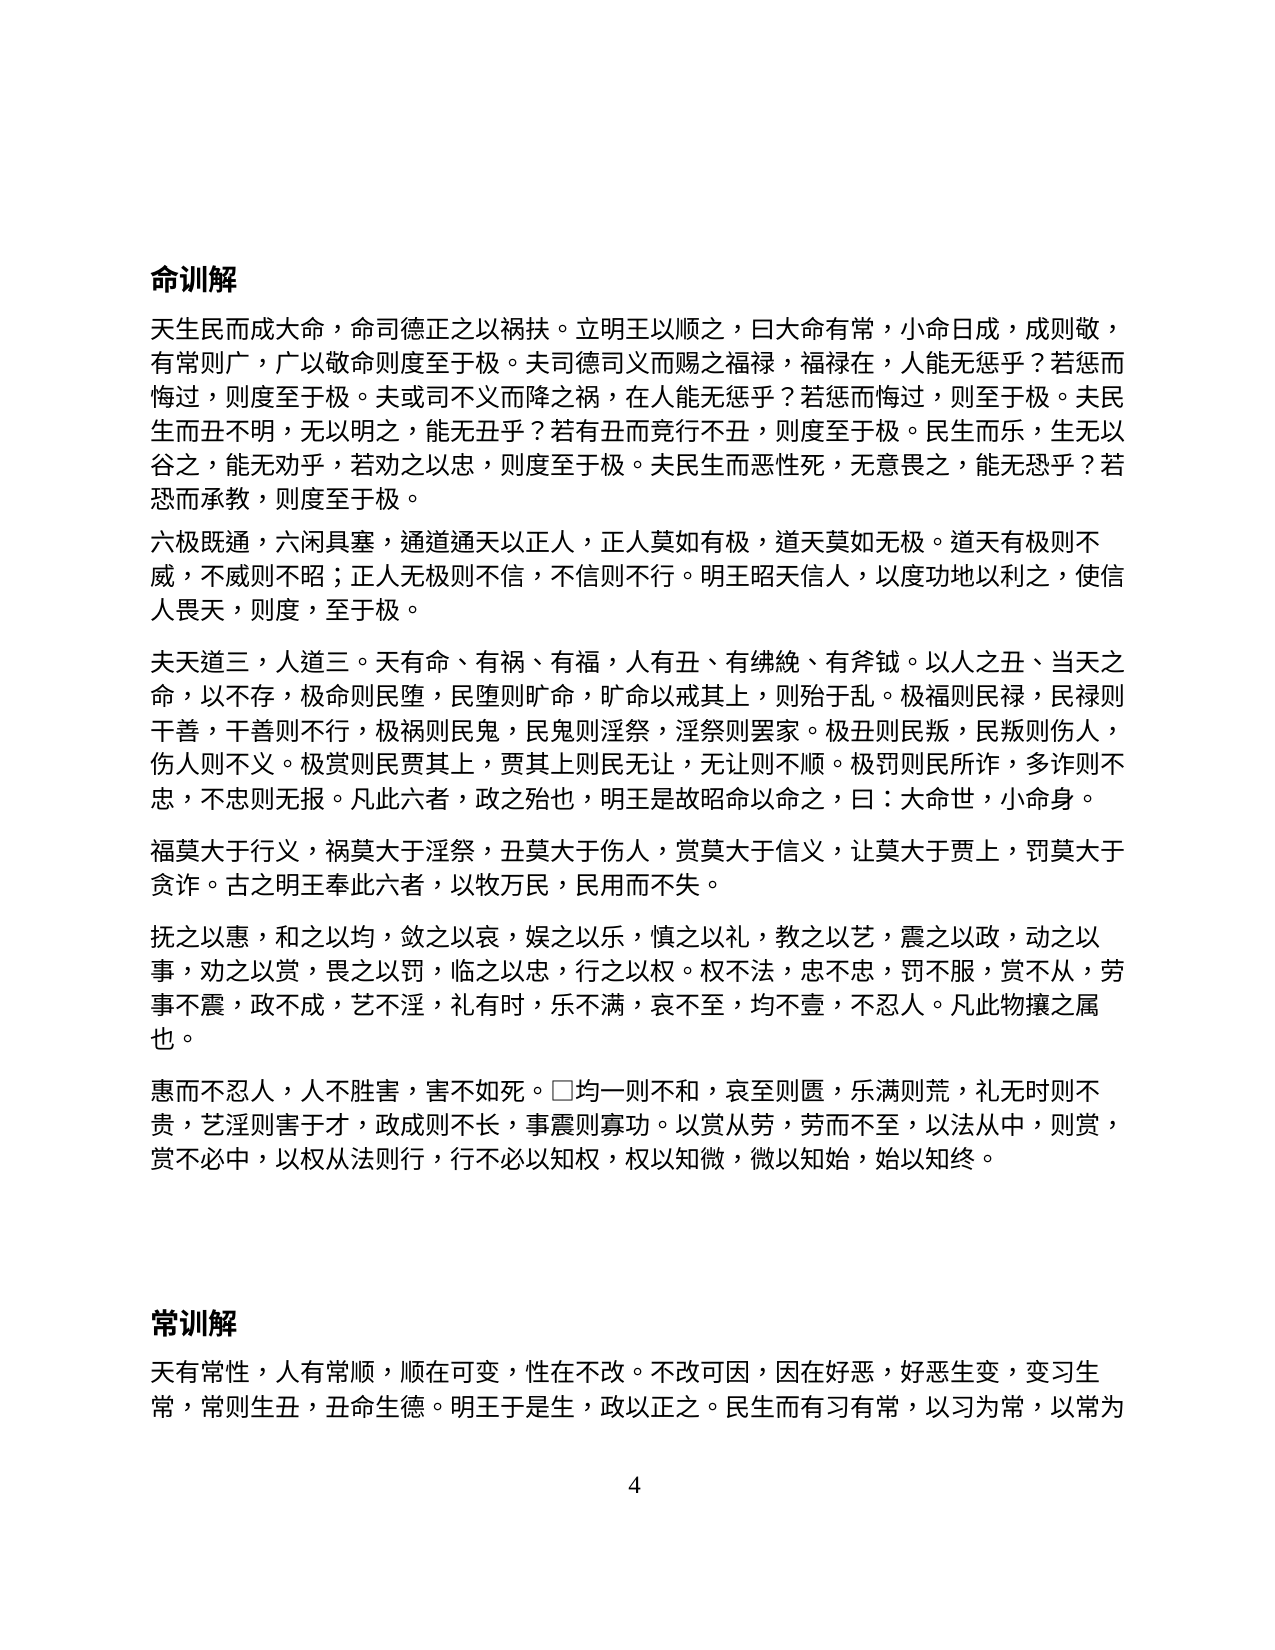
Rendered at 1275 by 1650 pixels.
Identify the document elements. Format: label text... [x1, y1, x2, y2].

text 六极既通，六闲具塞，通道通天以正人，正人莫如有极，道天莫如无极。道天有极则不威，不威则不昭；正人无极则不信，不信则不行。明王昭天信人，以度功地以利之，使信人畏天，则度，至于极。 [150, 525, 1125, 627]
text 惠而不忍人，人不胜害，害不如死。□均一则不和，哀至则匮，乐满则荒，礼无时则不贵，艺淫则害于才，政成则不长，事震则寡功。以赏从劳，劳而不至，以法从中，则赏，赏不必中，以权从法则行，行不必以知权，权以知微，微以知始，始以知终。 [150, 1073, 1125, 1176]
subtitle 命训解 [150, 259, 1125, 299]
text 天生民而成大命，命司德正之以祸扶。立明王以顺之，曰大命有常，小命日成，成则敬，有常则广，广以敬命则度至于极。夫司德司义而赐之福禄，福禄在，人能无惩乎？若惩而悔过，则度至于极。夫或司不义而降之祸，在人能无惩乎？若惩而悔过，则至于极。夫民生而丑不明，无以明之，能无丑乎？若有丑而竞行不丑，则度至于极。民生而乐，生无以谷之，能无劝乎，若劝之以忠，则度至于极。夫民生而恶性死，无意畏之，能无恐乎？若恐而承教，则度至于极。 [150, 312, 1125, 516]
subtitle 常训解 [150, 1303, 1125, 1343]
text 抚之以惠，和之以均，敛之以哀，娱之以乐，慎之以礼，教之以艺，震之以政，动之以事，劝之以赏，畏之以罚，临之以忠，行之以权。权不法，忠不忠，罚不服，赏不从，劳事不震，政不成，艺不淫，礼有时，乐不满，哀不至，均不壹，不忍人。凡此物攘之属也。 [150, 919, 1125, 1056]
text 天有常性，人有常顺，顺在可变，性在不改。不改可因，因在好恶，好恶生变，变习生常，常则生丑，丑命生德。明王于是生，政以正之。民生而有习有常，以习为常，以常为 [150, 1355, 1125, 1423]
text 福莫大于行义，祸莫大于淫祭，丑莫大于伤人，赏莫大于信义，让莫大于贾上，罚莫大于贪诈。古之明王奉此六者，以牧万民，民用而不失。 [150, 833, 1125, 901]
text 夫天道三，人道三。天有命、有祸、有福，人有丑、有绋絻、有斧钺。以人之丑、当天之命，以不存，极命则民堕，民堕则旷命，旷命以戒其上，则殆于乱。极福则民禄，民禄则干善，干善则不行，极祸则民鬼，民鬼则淫祭，淫祭则罢家。极丑则民叛，民叛则伤人，伤人则不义。极赏则民贾其上，贾其上则民无让，无让则不顺。极罚则民所诈，多诈则不忠，不忠则无报。凡此六者，政之殆也，明王是故昭命以命之，曰：大命世，小命身。 [150, 645, 1125, 815]
